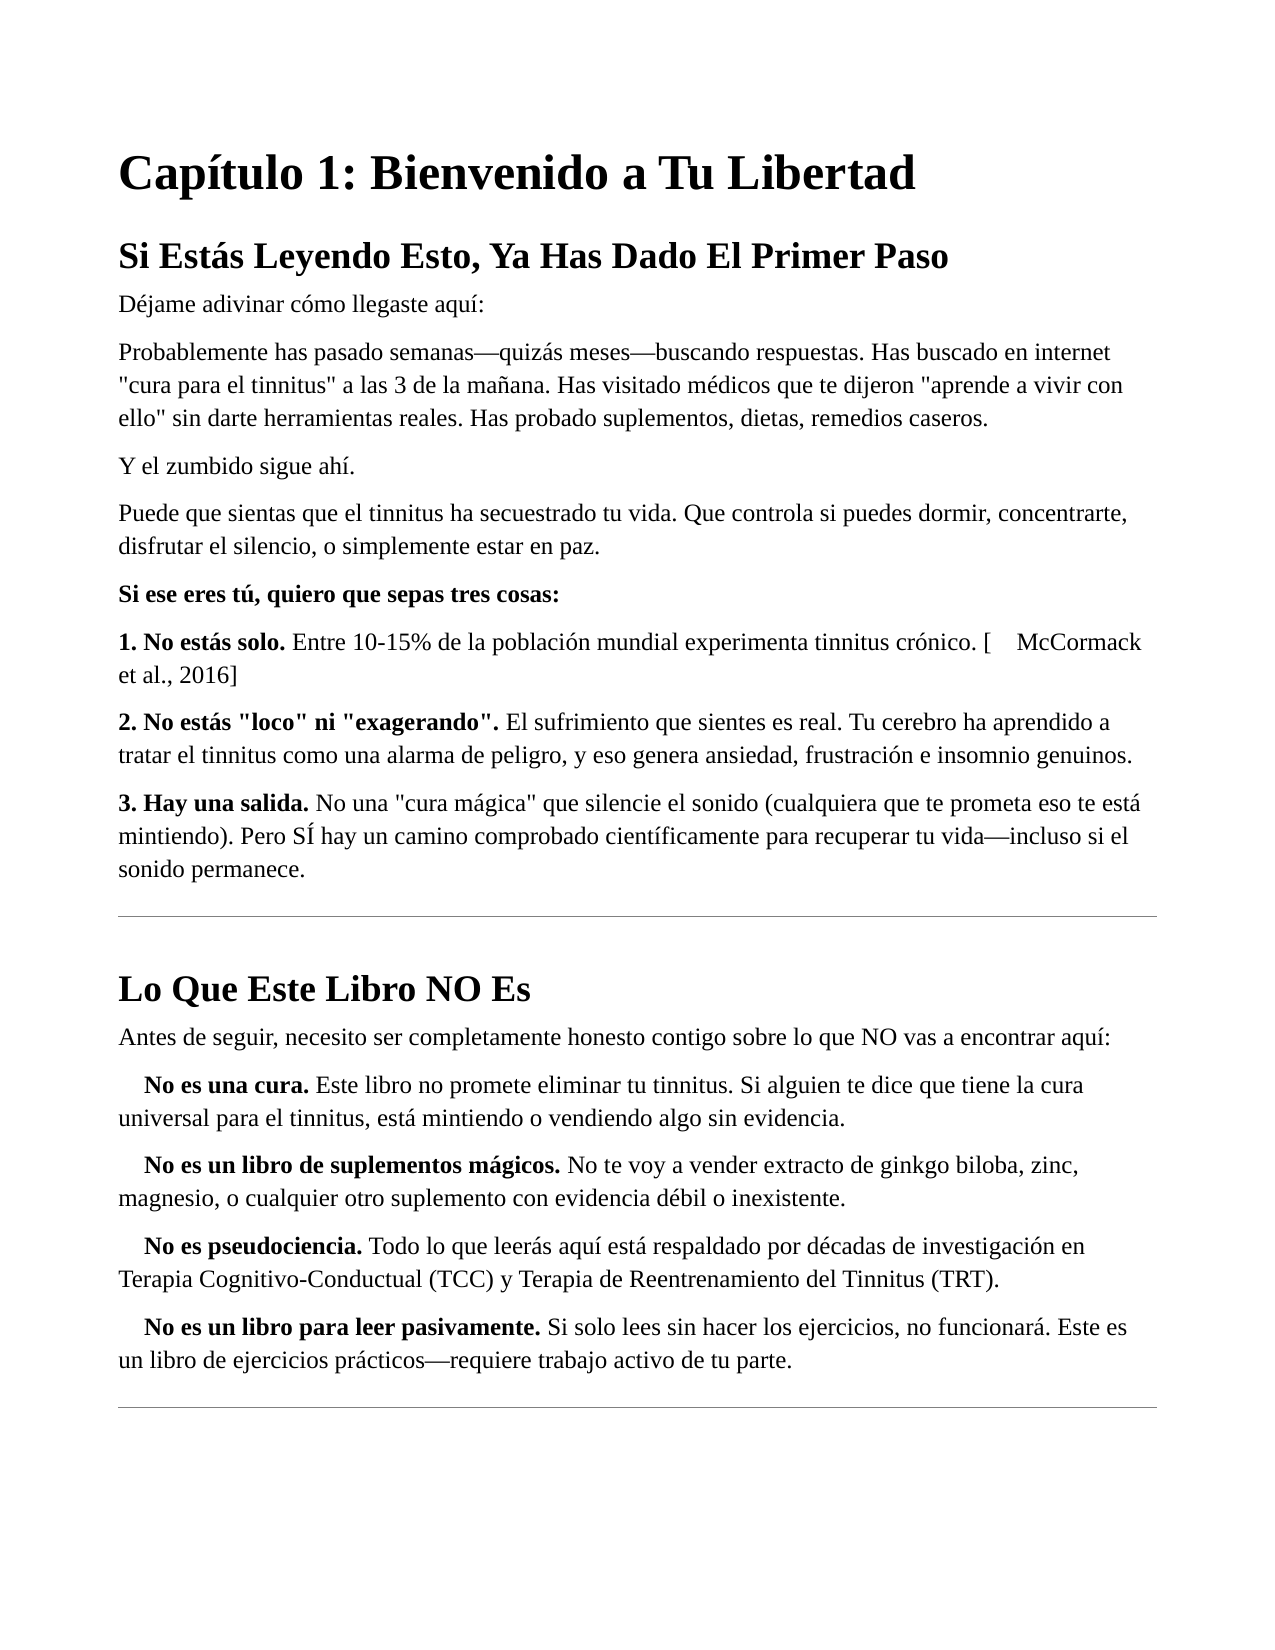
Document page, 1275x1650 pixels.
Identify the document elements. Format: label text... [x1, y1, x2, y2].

text Si ese eres tú, quiero que sepas tres cosas: [118, 579, 1157, 608]
text 1. No estás solo. Entre 10-15% de la población mundial experimenta tinnitus crónico. [ McCormack et al., 2016] [118, 627, 1157, 688]
text ❌ No es un libro para leer pasivamente. Si solo lees sin hacer los ejercicios, no funcionará. Este es un libro de ejercicios prácticos—requiere trabajo activo de tu parte. [118, 1312, 1157, 1373]
text Probablemente has pasado semanas—quizás meses—buscando respuestas. Has buscado en internet "cura para el tinnitus" a las 3 de la mañana. Has visitado médicos que te dijeron "aprende a vivir con ello" sin darte herramientas reales. Has probado suplementos, dietas, remedios caseros. [118, 337, 1157, 432]
text Y el zumbido sigue ahí. [118, 451, 1157, 479]
text ❌ No es pseudociencia. Todo lo que leerás aquí está respaldado por décadas de investigación en Terapia Cognitivo-Conductual (TCC) y Terapia de Reentrenamiento del Tinnitus (TRT). [118, 1231, 1157, 1293]
text 2. No estás "loco" ni "exagerando". El sufrimiento que sientes es real. Tu cerebro ha aprendido a tratar el tinnitus como una alarma de peligro, y eso genera ansiedad, frustración e insomnio genuinos. [118, 707, 1157, 769]
text ❌ No es una cura. Este libro no promete eliminar tu tinnitus. Si alguien te dice que tiene la cura universal para el tinnitus, está mintiendo o vendiendo algo sin evidencia. [118, 1070, 1157, 1132]
text Déjame adivinar cómo llegaste aquí: [118, 289, 1157, 318]
text ❌ No es un libro de suplementos mágicos. No te voy a vender extracto de ginkgo biloba, zinc, magnesio, o cualquier otro suplemento con evidencia débil o inexistente. [118, 1151, 1157, 1212]
subtitle Si Estás Leyendo Esto, Ya Has Dado El Primer Paso [118, 234, 1157, 277]
subtitle Lo Que Este Libro NO Es [118, 967, 1157, 1010]
text Puede que sientas que el tinnitus ha secuestrado tu vida. Que controla si puedes dormir, concentrarte, disfrutar el silencio, o simplemente estar en paz. [118, 498, 1157, 560]
text Antes de seguir, necesito ser completamente honesto contigo sobre lo que NO vas a encontrar aquí: [118, 1022, 1157, 1051]
subtitle Capítulo 1: Bienvenido a Tu Libertad [118, 143, 1157, 201]
text 3. Hay una salida. No una "cura mágica" que silencie el sonido (cualquiera que te prometa eso te está mintiendo). Pero SÍ hay un camino comprobado científicamente para recuperar tu vida—incluso si el sonido permanece. [118, 788, 1157, 883]
